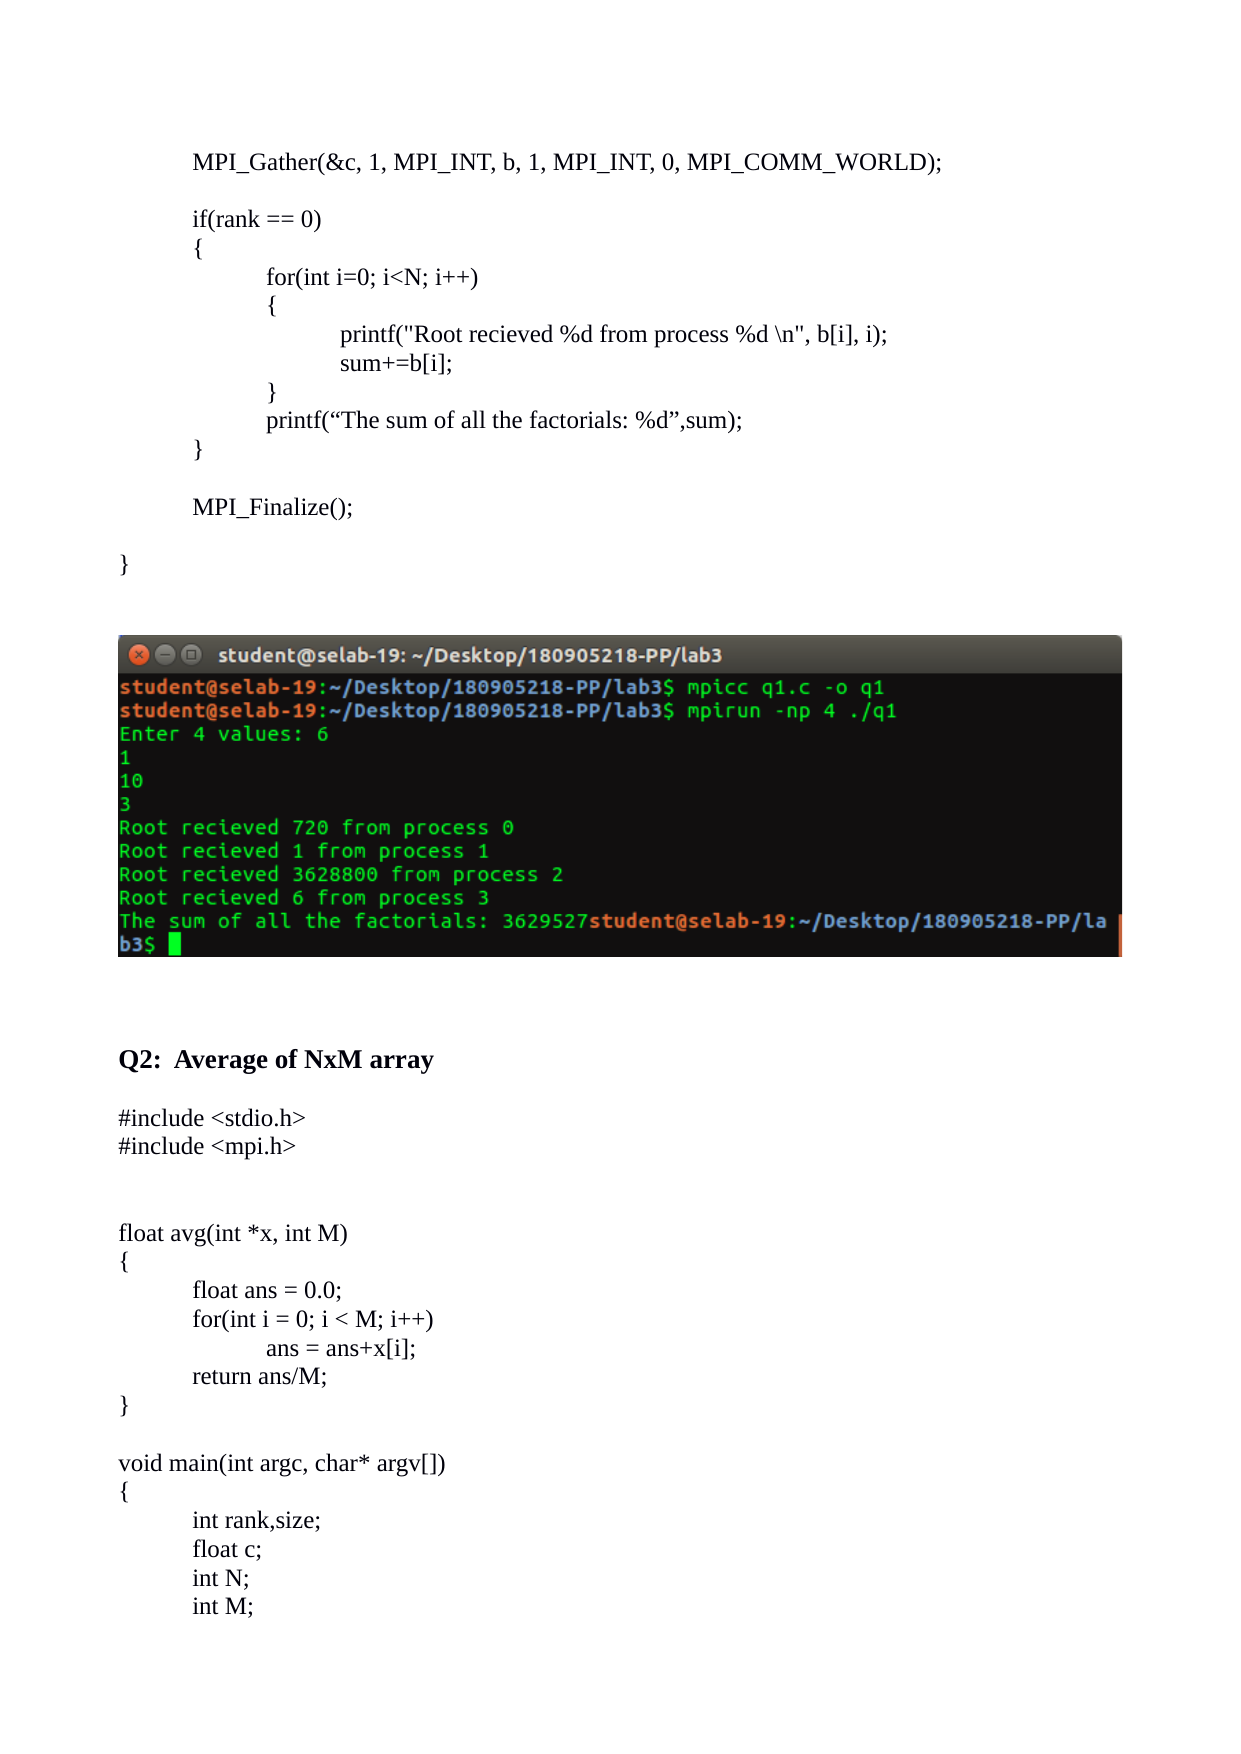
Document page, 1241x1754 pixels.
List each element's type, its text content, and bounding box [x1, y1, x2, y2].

text float c; [118, 1534, 1122, 1563]
text printf(“The sum of all the factorials: %d”,sum); [118, 406, 1122, 434]
text #include <mpi.h> [118, 1131, 1122, 1160]
text float avg(int *x, int M) [118, 1218, 1122, 1246]
text MPI_Finalize(); [118, 492, 1122, 521]
picture [118, 635, 1123, 957]
text { [118, 233, 1122, 262]
text } [118, 377, 1122, 406]
text void main(int argc, char* argv[]) [118, 1448, 1122, 1476]
text { [118, 291, 1122, 319]
text } [118, 549, 1122, 578]
text if(rank == 0) [118, 204, 1122, 233]
text float ans = 0.0; [118, 1275, 1122, 1304]
text ans = ans+x[i]; [118, 1333, 1122, 1361]
text #include <stdio.h> [118, 1103, 1122, 1131]
text for(int i=0; i<N; i++) [118, 262, 1122, 291]
text return ans/M; [118, 1361, 1122, 1390]
text for(int i = 0; i < M; i++) [118, 1304, 1122, 1333]
text sum+=b[i]; [118, 348, 1122, 377]
text int M; [118, 1591, 1122, 1620]
text Q2: Average of NxM array [118, 1043, 1122, 1074]
text printf("Root recieved %d from process %d \n", b[i], i); [118, 319, 1122, 348]
text int rank,size; [118, 1505, 1122, 1534]
text } [118, 434, 1122, 463]
text } [118, 1390, 1122, 1419]
text { [118, 1246, 1122, 1275]
text { [118, 1476, 1122, 1505]
text MPI_Gather(&c, 1, MPI_INT, b, 1, MPI_INT, 0, MPI_COMM_WORLD); [118, 147, 1122, 176]
text int N; [118, 1563, 1122, 1591]
